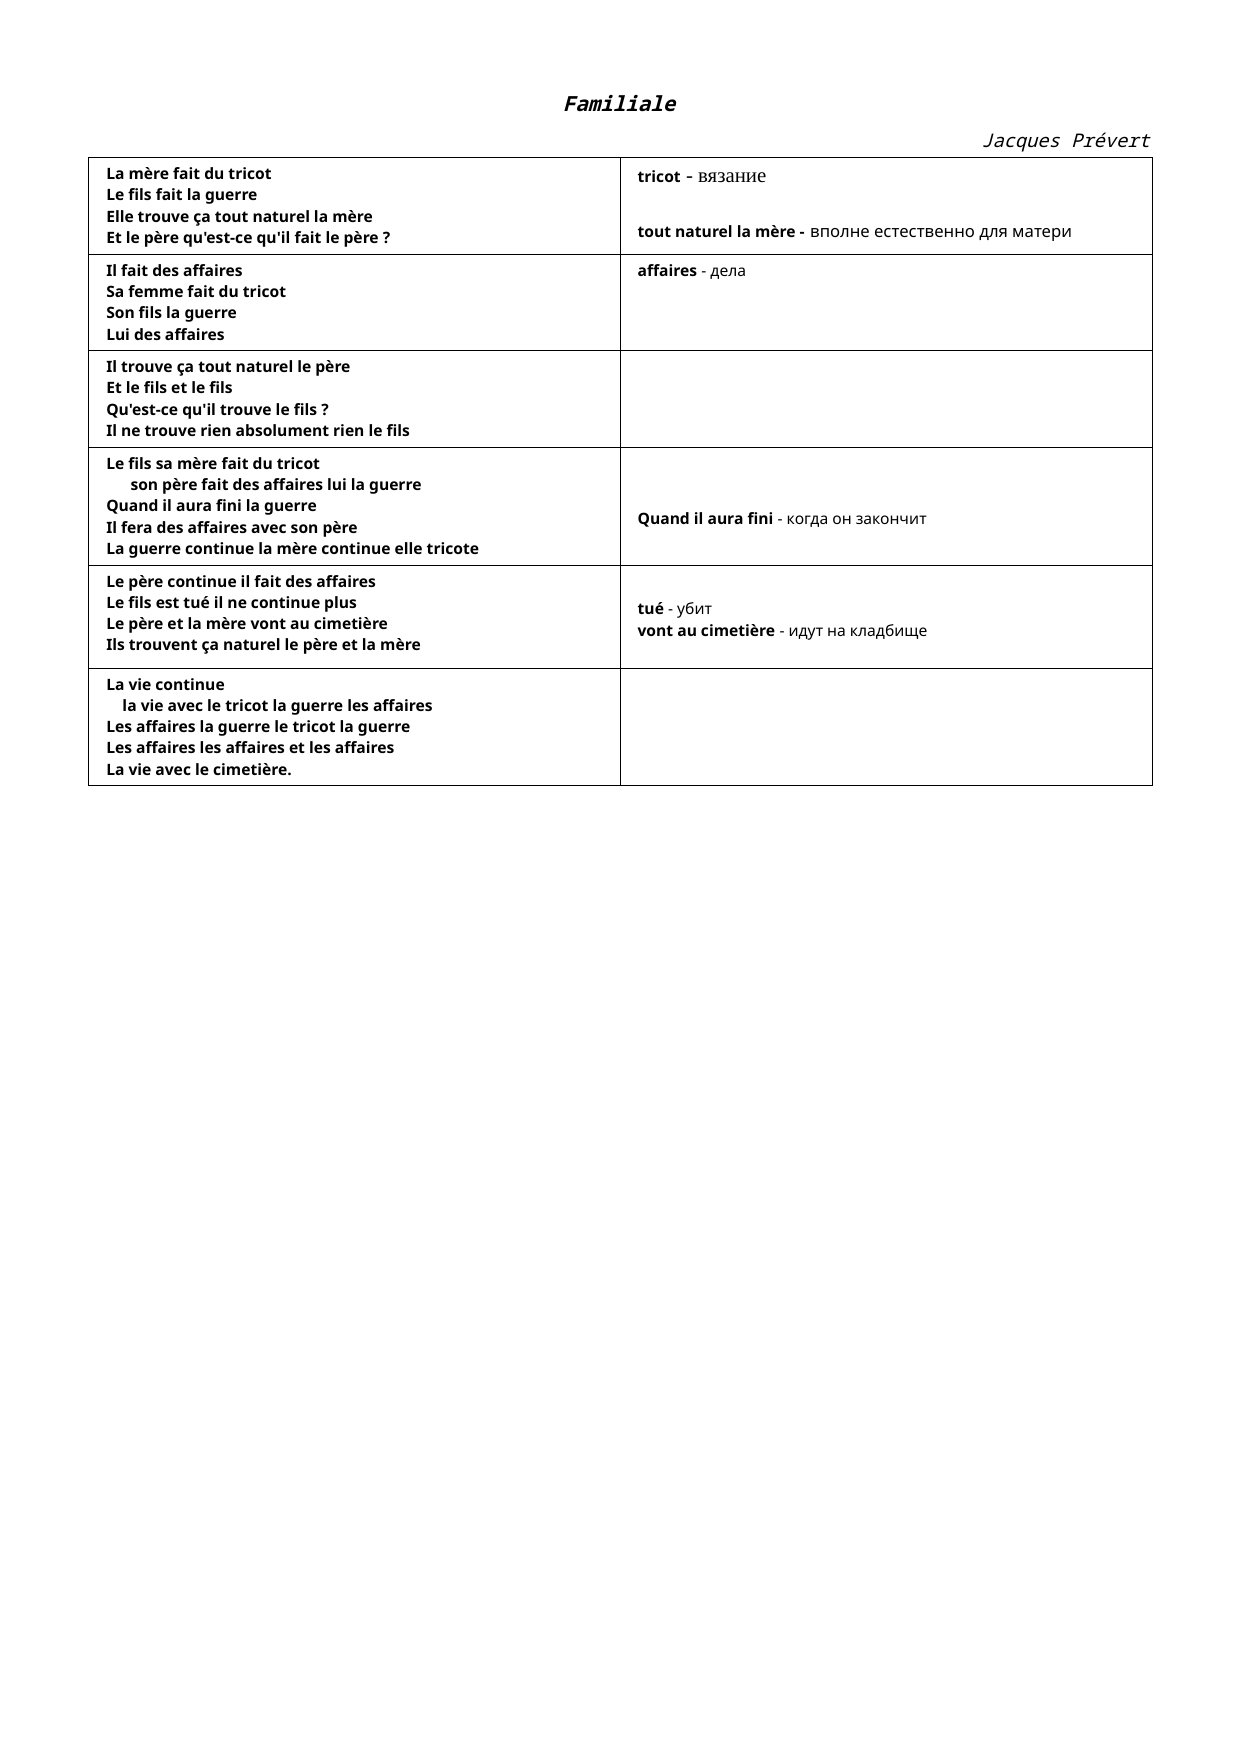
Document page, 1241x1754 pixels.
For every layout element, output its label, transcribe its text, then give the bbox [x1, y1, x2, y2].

table_cell Il trouve ça tout naturel le père Et le fils et le fils Qu'est-ce qu'il trouve le fils ? Il ne trouve rien absolument rien le fils [89, 351, 620, 447]
table_header tricot - вязание tout naturel la mère - вполне естественно для матери [621, 158, 1152, 254]
table_cell [621, 669, 1152, 785]
table_cell Il fait des affaires Sa femme fait du tricot Son fils la guerre Lui des affaires [89, 255, 620, 350]
table_cell Le fils sa mère fait du tricot son père fait des affaires lui la guerre Quand il aura fini la guerre Il fera des affaires avec son père La guerre continue la mère continue elle tricote [89, 448, 620, 564]
table_cell [621, 351, 1152, 447]
table_cell La vie continue la vie avec le tricot la guerre les affaires Les affaires la guerre le tricot la guerre Les affaires les affaires et les affaires La vie avec le cimetière. [89, 669, 620, 785]
table_cell tué - убит vont au cimetière - идут на кладбище [621, 566, 1152, 667]
subtitle Familiale [88, 89, 1152, 117]
table_header La mère fait du tricot Le fils fait la guerre Elle trouve ça tout naturel la mère Et le père qu'est-ce qu'il fait le père ? [89, 158, 620, 254]
table_cell Le père continue il fait des affaires Le fils est tué il ne continue plus Le père et la mère vont au cimetière Ils trouvent ça naturel le père et la mère [89, 566, 620, 667]
table_cell affaires - дела [621, 255, 1152, 350]
text Jacques Prévert [88, 128, 1152, 153]
table_cell Quand il aura fini - когда он закончит [621, 448, 1152, 564]
